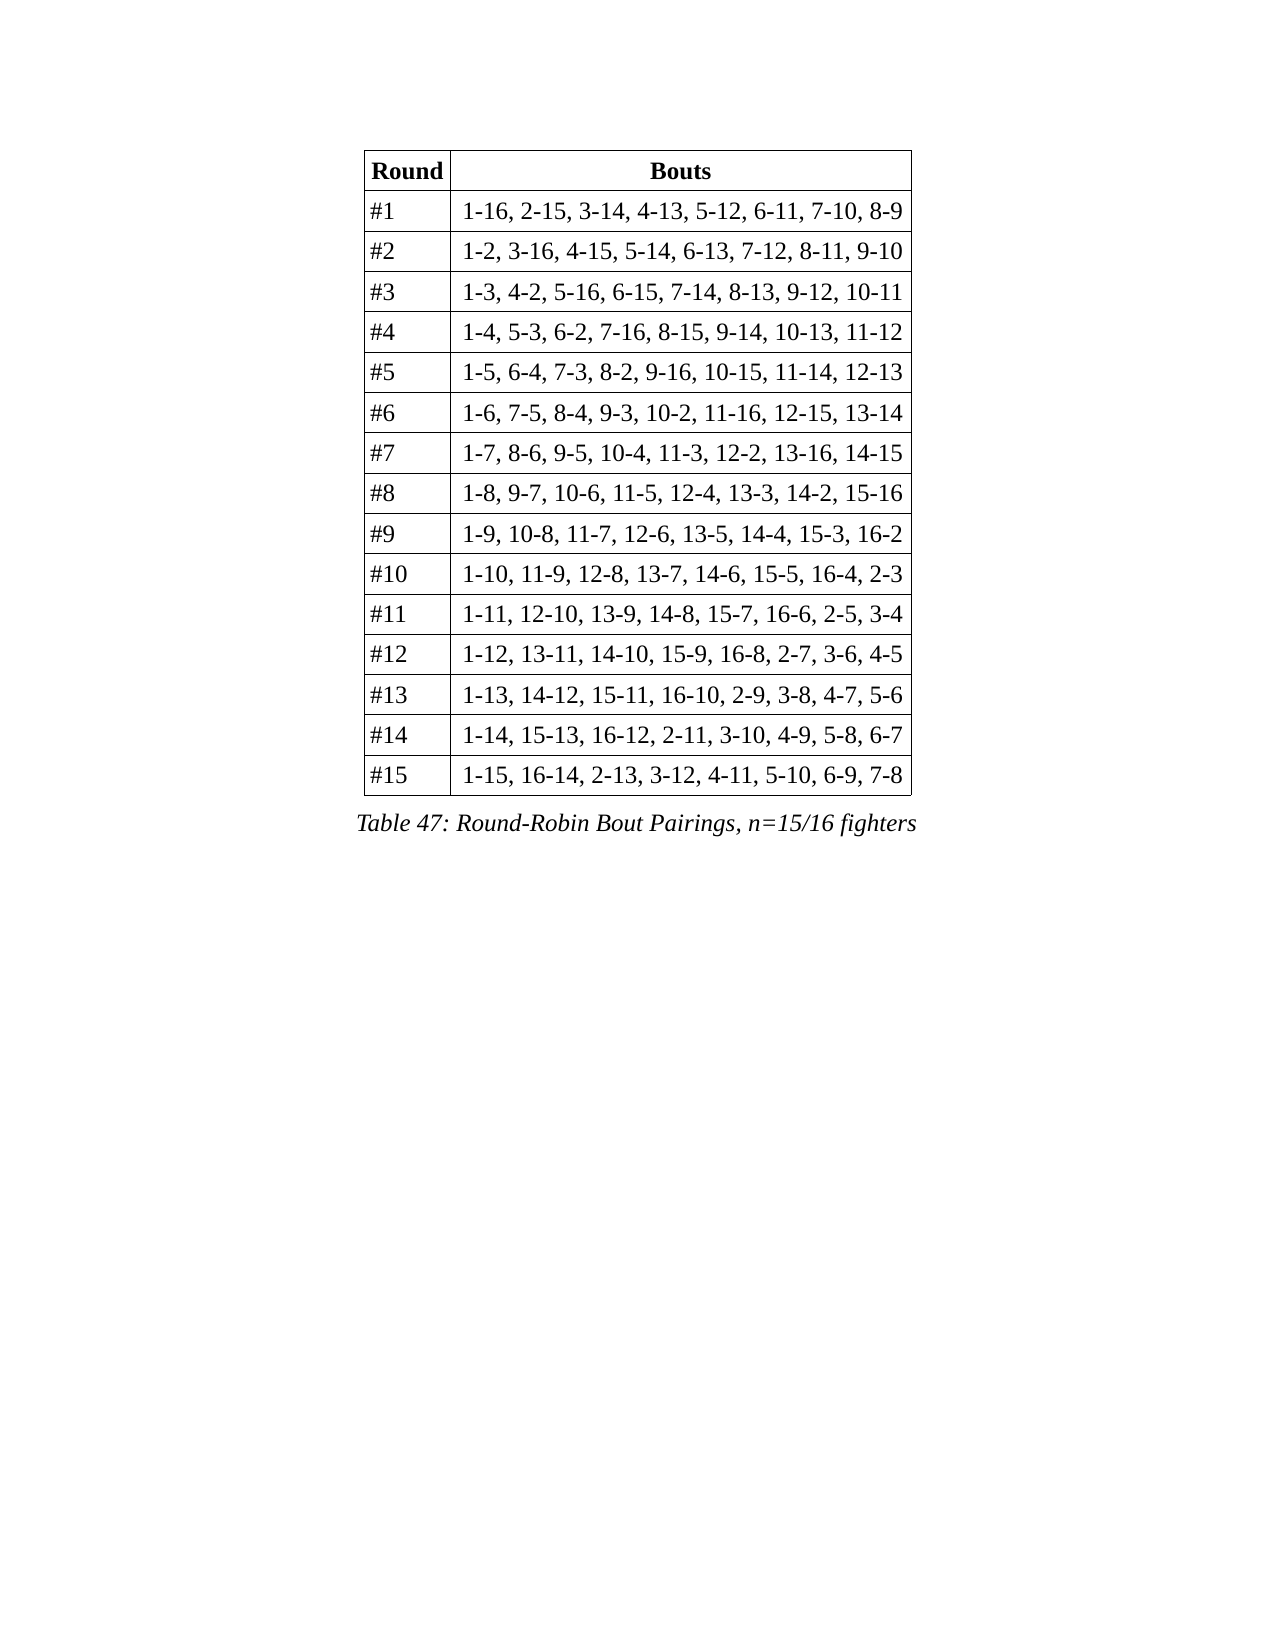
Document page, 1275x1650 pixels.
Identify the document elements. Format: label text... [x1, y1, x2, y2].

table_cell 1-2, 3-16, 4-15, 5-14, 6-13, 7-12, 8-11, 9-10 [451, 232, 911, 271]
table_cell 1-3, 4-2, 5-16, 6-15, 7-14, 8-13, 9-12, 10-11 [451, 272, 911, 311]
table_cell #13 [365, 675, 450, 714]
table_cell 1-11, 12-10, 13-9, 14-8, 15-7, 16-6, 2-5, 3-4 [451, 595, 911, 634]
table_cell 1-16, 2-15, 3-14, 4-13, 5-12, 6-11, 7-10, 8-9 [451, 191, 911, 231]
table_cell #14 [365, 715, 450, 755]
table_header Round [365, 151, 450, 190]
table_cell #4 [365, 312, 450, 352]
table_cell 1-12, 13-11, 14-10, 15-9, 16-8, 2-7, 3-6, 4-5 [451, 635, 911, 674]
table_cell #8 [365, 474, 450, 513]
table_cell 1-6, 7-5, 8-4, 9-3, 10-2, 11-16, 12-15, 13-14 [451, 393, 911, 432]
table_cell #6 [365, 393, 450, 432]
table_cell 1-14, 15-13, 16-12, 2-11, 3-10, 4-9, 5-8, 6-7 [451, 715, 911, 755]
text Table 47: Round-Robin Bout Pairings, n=15/16 fighters [150, 808, 1125, 836]
table_cell 1-10, 11-9, 12-8, 13-7, 14-6, 15-5, 16-4, 2-3 [451, 554, 911, 593]
table_cell #12 [365, 635, 450, 674]
table_cell #15 [365, 756, 450, 795]
table_cell 1-5, 6-4, 7-3, 8-2, 9-16, 10-15, 11-14, 12-13 [451, 353, 911, 392]
table_cell 1-7, 8-6, 9-5, 10-4, 11-3, 12-2, 13-16, 14-15 [451, 433, 911, 472]
table_cell #3 [365, 272, 450, 311]
table_cell #7 [365, 433, 450, 472]
table_cell #5 [365, 353, 450, 392]
table_cell 1-8, 9-7, 10-6, 11-5, 12-4, 13-3, 14-2, 15-16 [451, 474, 911, 513]
table_header Bouts [451, 151, 911, 190]
table_cell 1-15, 16-14, 2-13, 3-12, 4-11, 5-10, 6-9, 7-8 [451, 756, 911, 795]
table_cell #10 [365, 554, 450, 593]
table_cell 1-4, 5-3, 6-2, 7-16, 8-15, 9-14, 10-13, 11-12 [451, 312, 911, 352]
table_cell #1 [365, 191, 450, 231]
table_cell #11 [365, 595, 450, 634]
table_cell #2 [365, 232, 450, 271]
table_cell 1-13, 14-12, 15-11, 16-10, 2-9, 3-8, 4-7, 5-6 [451, 675, 911, 714]
table_cell 1-9, 10-8, 11-7, 12-6, 13-5, 14-4, 15-3, 16-2 [451, 514, 911, 553]
table_cell #9 [365, 514, 450, 553]
